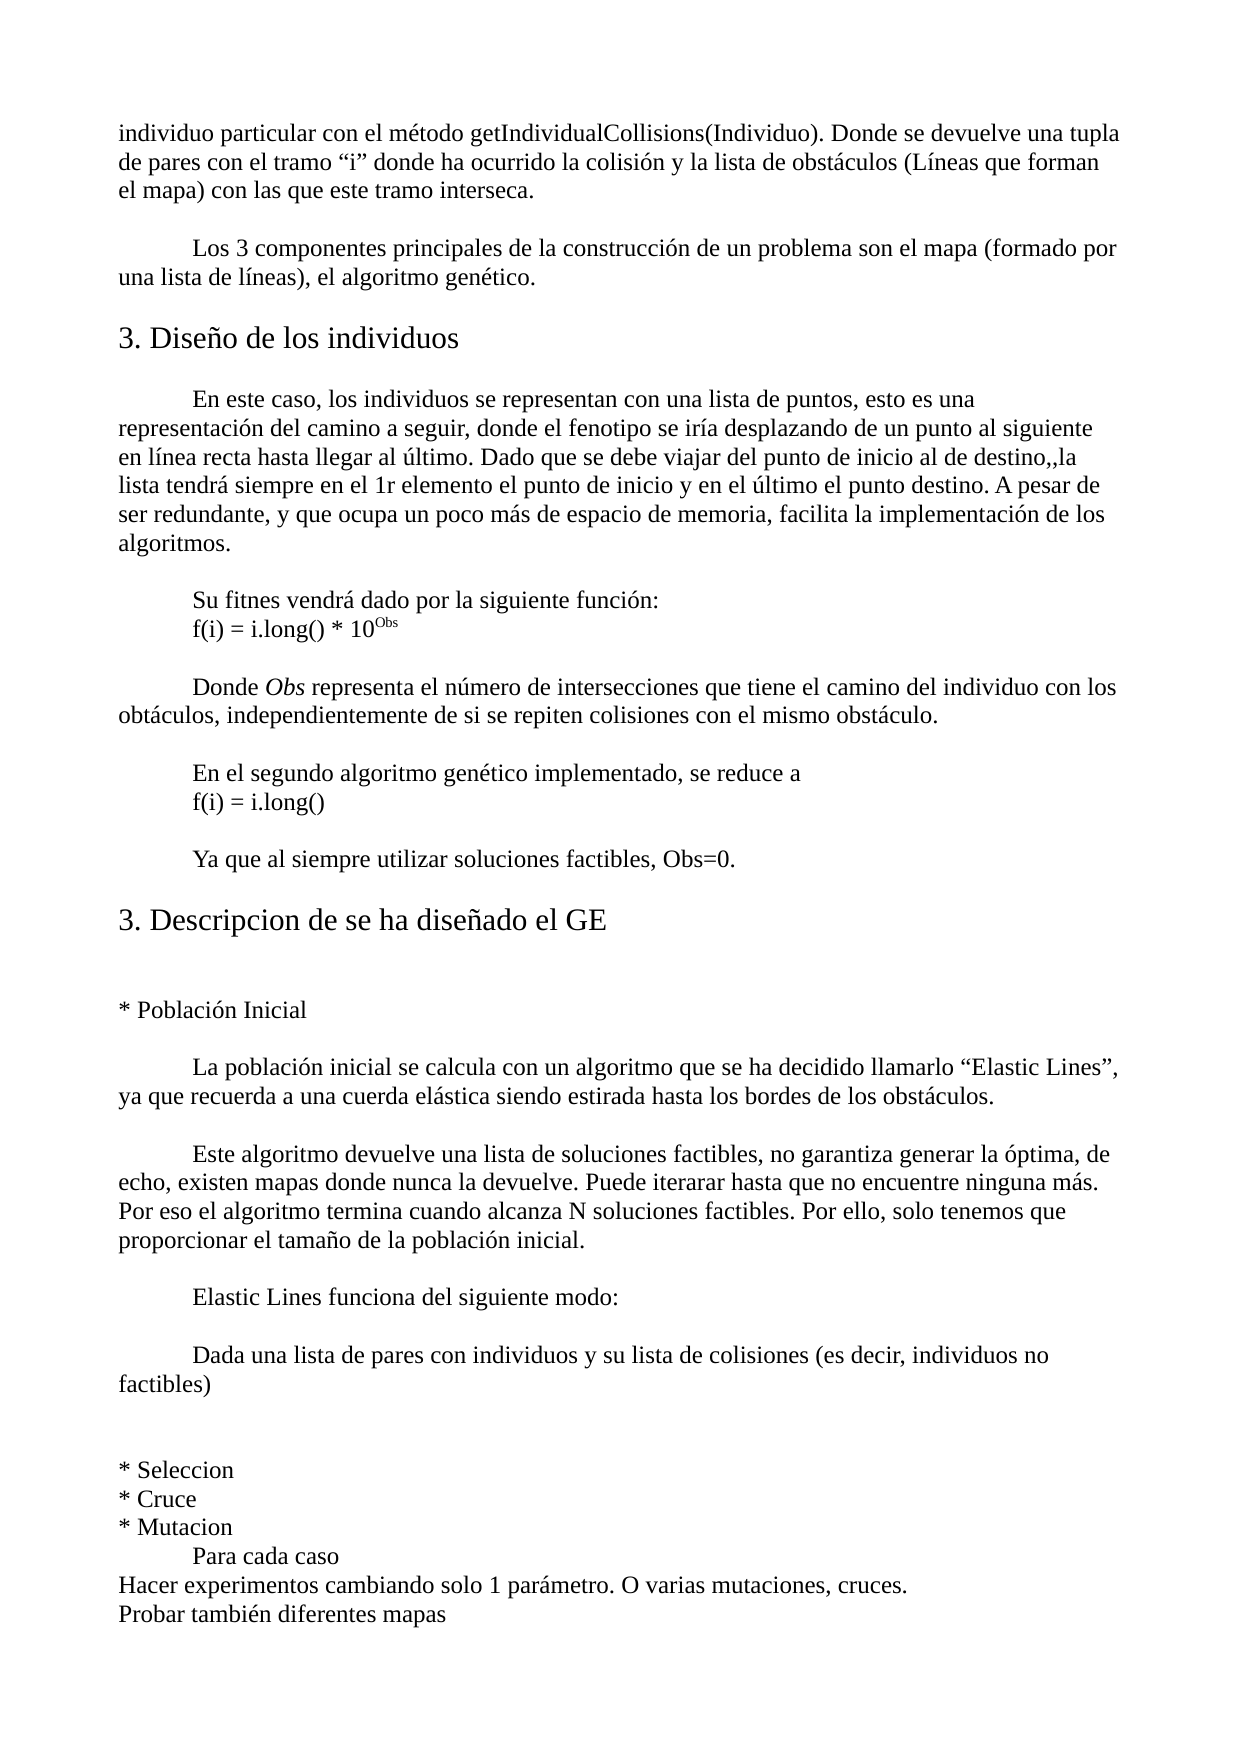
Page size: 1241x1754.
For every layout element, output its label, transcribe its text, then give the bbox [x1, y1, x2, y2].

text Donde Obs representa el número de intersecciones que tiene el camino del individuo con los obtáculos, independientemente de si se repiten colisiones con el mismo obstáculo. [118, 672, 1122, 729]
text 3. Descripcion de se ha diseñado el GE [118, 902, 1122, 937]
text Los 3 componentes principales de la construcción de un problema son el mapa (formado por una lista de líneas), el algoritmo genético. [118, 233, 1122, 291]
text Probar también diferentes mapas [118, 1599, 1122, 1627]
text * Seleccion [118, 1455, 1122, 1484]
text * Cruce [118, 1484, 1122, 1512]
text En el segundo algoritmo genético implementado, se reduce a [118, 758, 1122, 787]
text f(i) = i.long() * 10Obs [118, 614, 1122, 643]
text Para cada caso [118, 1541, 1122, 1570]
text Este algoritmo devuelve una lista de soluciones factibles, no garantiza generar la óptima, de echo, existen mapas donde nunca la devuelve. Puede iterarar hasta que no encuentre ninguna más. Por eso el algoritmo termina cuando alcanza N soluciones factibles. Por ello, solo tenemos que proporcionar el tamaño de la población inicial. [118, 1139, 1122, 1254]
text Ya que al siempre utilizar soluciones factibles, Obs=0. [118, 844, 1122, 873]
text individuo particular con el método getIndividualCollisions(Individuo). Donde se devuelve una tupla de pares con el tramo “i” donde ha ocurrido la colisión y la lista de obstáculos (Líneas que forman el mapa) con las que este tramo interseca. [118, 118, 1122, 204]
text f(i) = i.long() [118, 787, 1122, 815]
text Elastic Lines funciona del siguiente modo: [118, 1282, 1122, 1311]
text * Mutacion [118, 1512, 1122, 1541]
text Hacer experimentos cambiando solo 1 parámetro. O varias mutaciones, cruces. [118, 1570, 1122, 1599]
text 3. Diseño de los individuos [118, 319, 1122, 355]
text En este caso, los individuos se representan con una lista de puntos, esto es una representación del camino a seguir, donde el fenotipo se iría desplazando de un punto al siguiente en línea recta hasta llegar al último. Dado que se debe viajar del punto de inicio al de destino,,la lista tendrá siempre en el 1r elemento el punto de inicio y en el último el punto destino. A pesar de ser redundante, y que ocupa un poco más de espacio de memoria, facilita la implementación de los algoritmos. [118, 384, 1122, 557]
text Su fitnes vendrá dado por la siguiente función: [118, 585, 1122, 614]
text La población inicial se calcula con un algoritmo que se ha decidido llamarlo “Elastic Lines”, ya que recuerda a una cuerda elástica siendo estirada hasta los bordes de los obstáculos. [118, 1052, 1122, 1110]
text * Población Inicial [118, 995, 1122, 1024]
text Dada una lista de pares con individuos y su lista de colisiones (es decir, individuos no factibles) [118, 1340, 1122, 1397]
